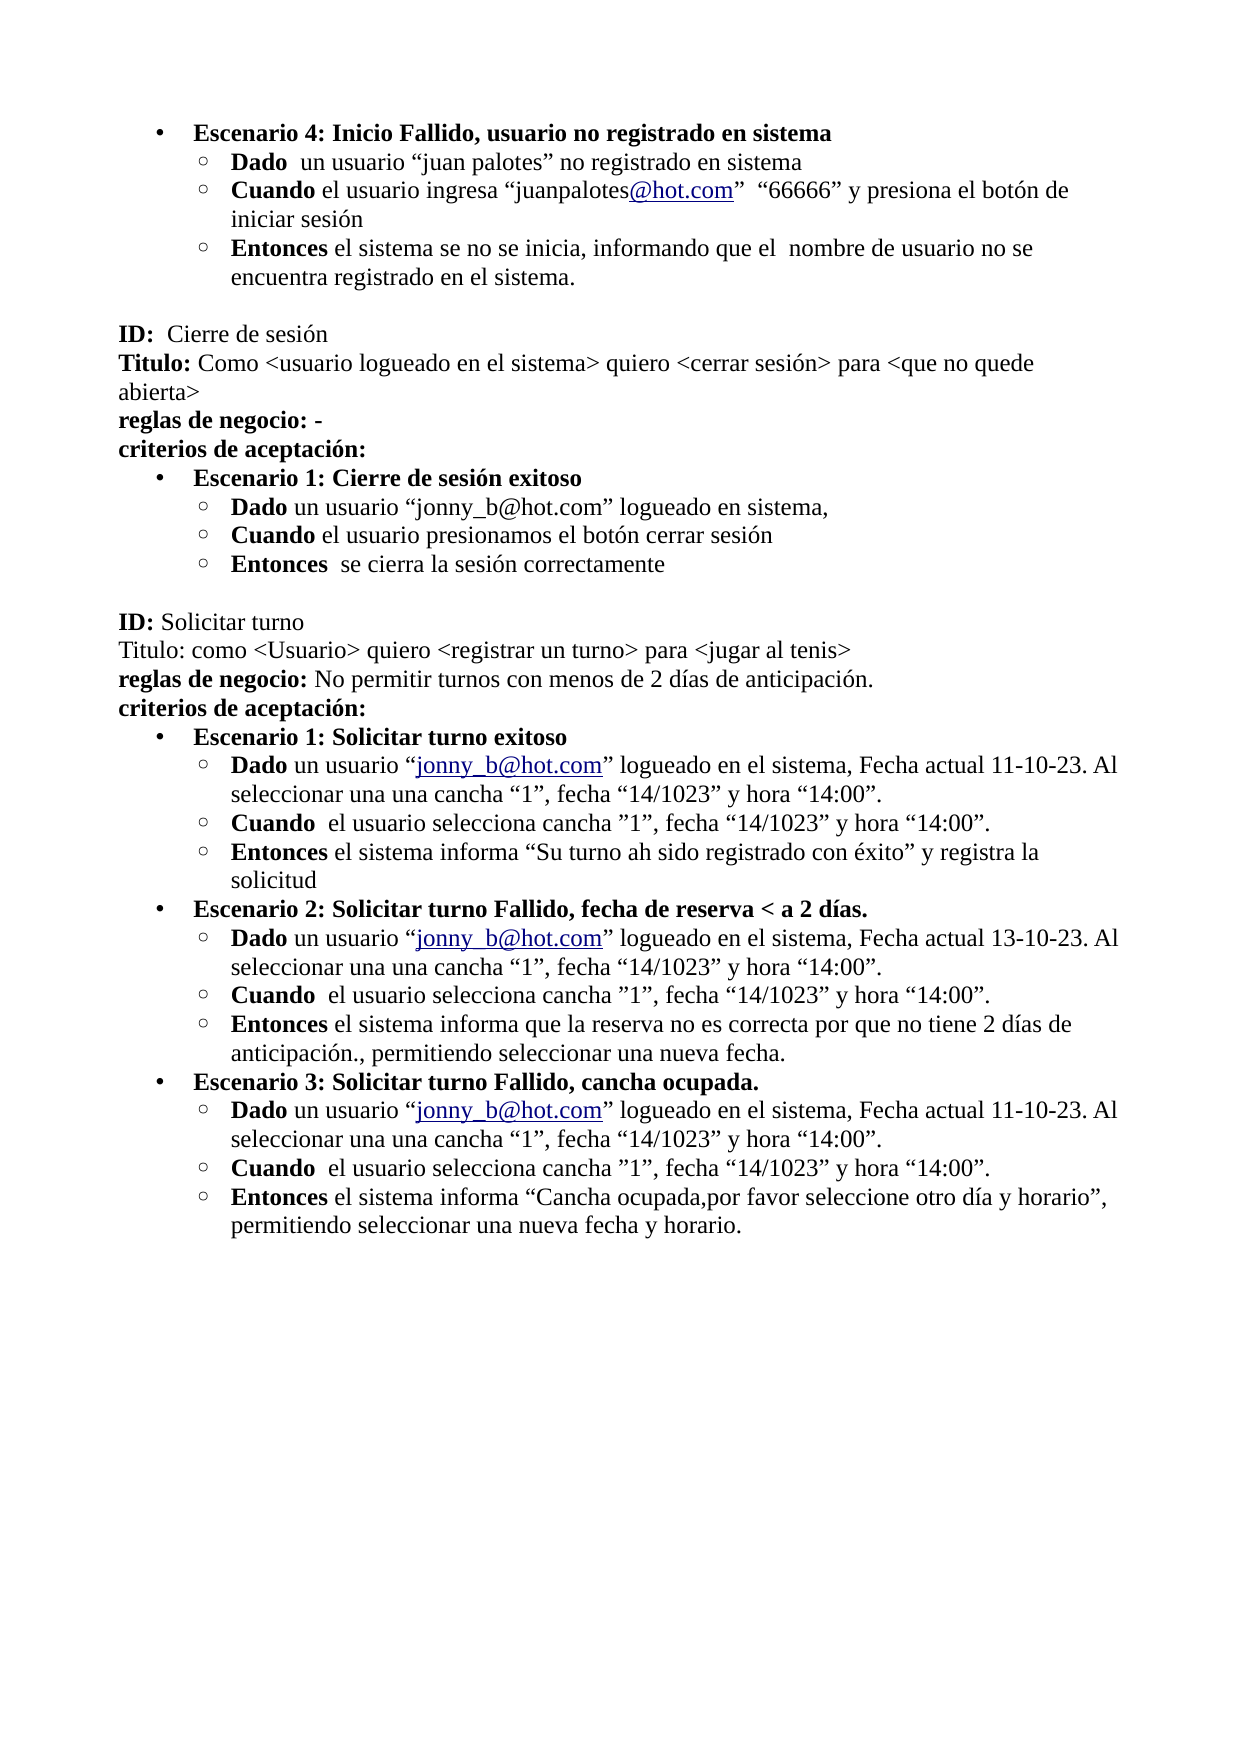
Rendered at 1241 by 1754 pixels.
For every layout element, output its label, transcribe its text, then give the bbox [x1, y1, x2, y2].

list Dado un usuario “jonny_b@hot.com” logueado en el sistema, Fecha actual 11-10-23. Al seleccionar una una cancha “1”, fecha “14/1023” y hora “14:00”. [193, 1096, 1122, 1153]
list Escenario 4: Inicio Fallido, usuario no registrado en sistema [156, 118, 1122, 147]
list Escenario 3: Solicitar turno Fallido, cancha ocupada. [156, 1067, 1122, 1096]
list Cuando el usuario selecciona cancha ”1”, fecha “14/1023” y hora “14:00”. [193, 981, 1122, 1009]
list Escenario 2: Solicitar turno Fallido, fecha de reserva < a 2 días. [156, 894, 1122, 923]
text Titulo: como <Usuario> quiero <registrar un turno> para <jugar al tenis> [118, 636, 1122, 664]
list Dado un usuario “jonny_b@hot.com” logueado en el sistema, Fecha actual 11-10-23. Al seleccionar una una cancha “1”, fecha “14/1023” y hora “14:00”. [193, 751, 1122, 808]
list Cuando el usuario presionamos el botón cerrar sesión [193, 521, 1122, 549]
list Escenario 1: Cierre de sesión exitoso [156, 463, 1122, 492]
list Dado un usuario “juan palotes” no registrado en sistema [193, 147, 1122, 176]
list Entonces el sistema informa que la reserva no es correcta por que no tiene 2 días de anticipación., permitiendo seleccionar una nueva fecha. [193, 1009, 1122, 1067]
list Entonces el sistema se no se inicia, informando que el nombre de usuario no se encuentra registrado en el sistema. [193, 233, 1122, 291]
text ID: Cierre de sesión [118, 319, 1122, 348]
text Titulo: Como <usuario logueado en el sistema> quiero <cerrar sesión> para <que no quede abierta> [118, 348, 1122, 406]
text criterios de aceptación: [118, 434, 1122, 463]
text ID: Solicitar turno [118, 607, 1122, 636]
text reglas de negocio: No permitir turnos con menos de 2 días de anticipación. [118, 664, 1122, 693]
list Dado un usuario “jonny_b@hot.com” logueado en sistema, [193, 492, 1122, 521]
list Cuando el usuario selecciona cancha ”1”, fecha “14/1023” y hora “14:00”. [193, 1153, 1122, 1182]
list Cuando el usuario selecciona cancha ”1”, fecha “14/1023” y hora “14:00”. [193, 808, 1122, 837]
text criterios de aceptación: [118, 693, 1122, 722]
list Entonces el sistema informa “Su turno ah sido registrado con éxito” y registra la solicitud [193, 837, 1122, 894]
list Dado un usuario “jonny_b@hot.com” logueado en el sistema, Fecha actual 13-10-23. Al seleccionar una una cancha “1”, fecha “14/1023” y hora “14:00”. [193, 923, 1122, 981]
text reglas de negocio: - [118, 406, 1122, 434]
list Escenario 1: Solicitar turno exitoso [156, 722, 1122, 751]
list Cuando el usuario ingresa “juanpalotes@hot.com” “66666” y presiona el botón de iniciar sesión [193, 176, 1122, 233]
list Entonces el sistema informa “Cancha ocupada,por favor seleccione otro día y horario”, permitiendo seleccionar una nueva fecha y horario. [193, 1182, 1122, 1239]
list Entonces se cierra la sesión correctamente [193, 549, 1122, 578]
